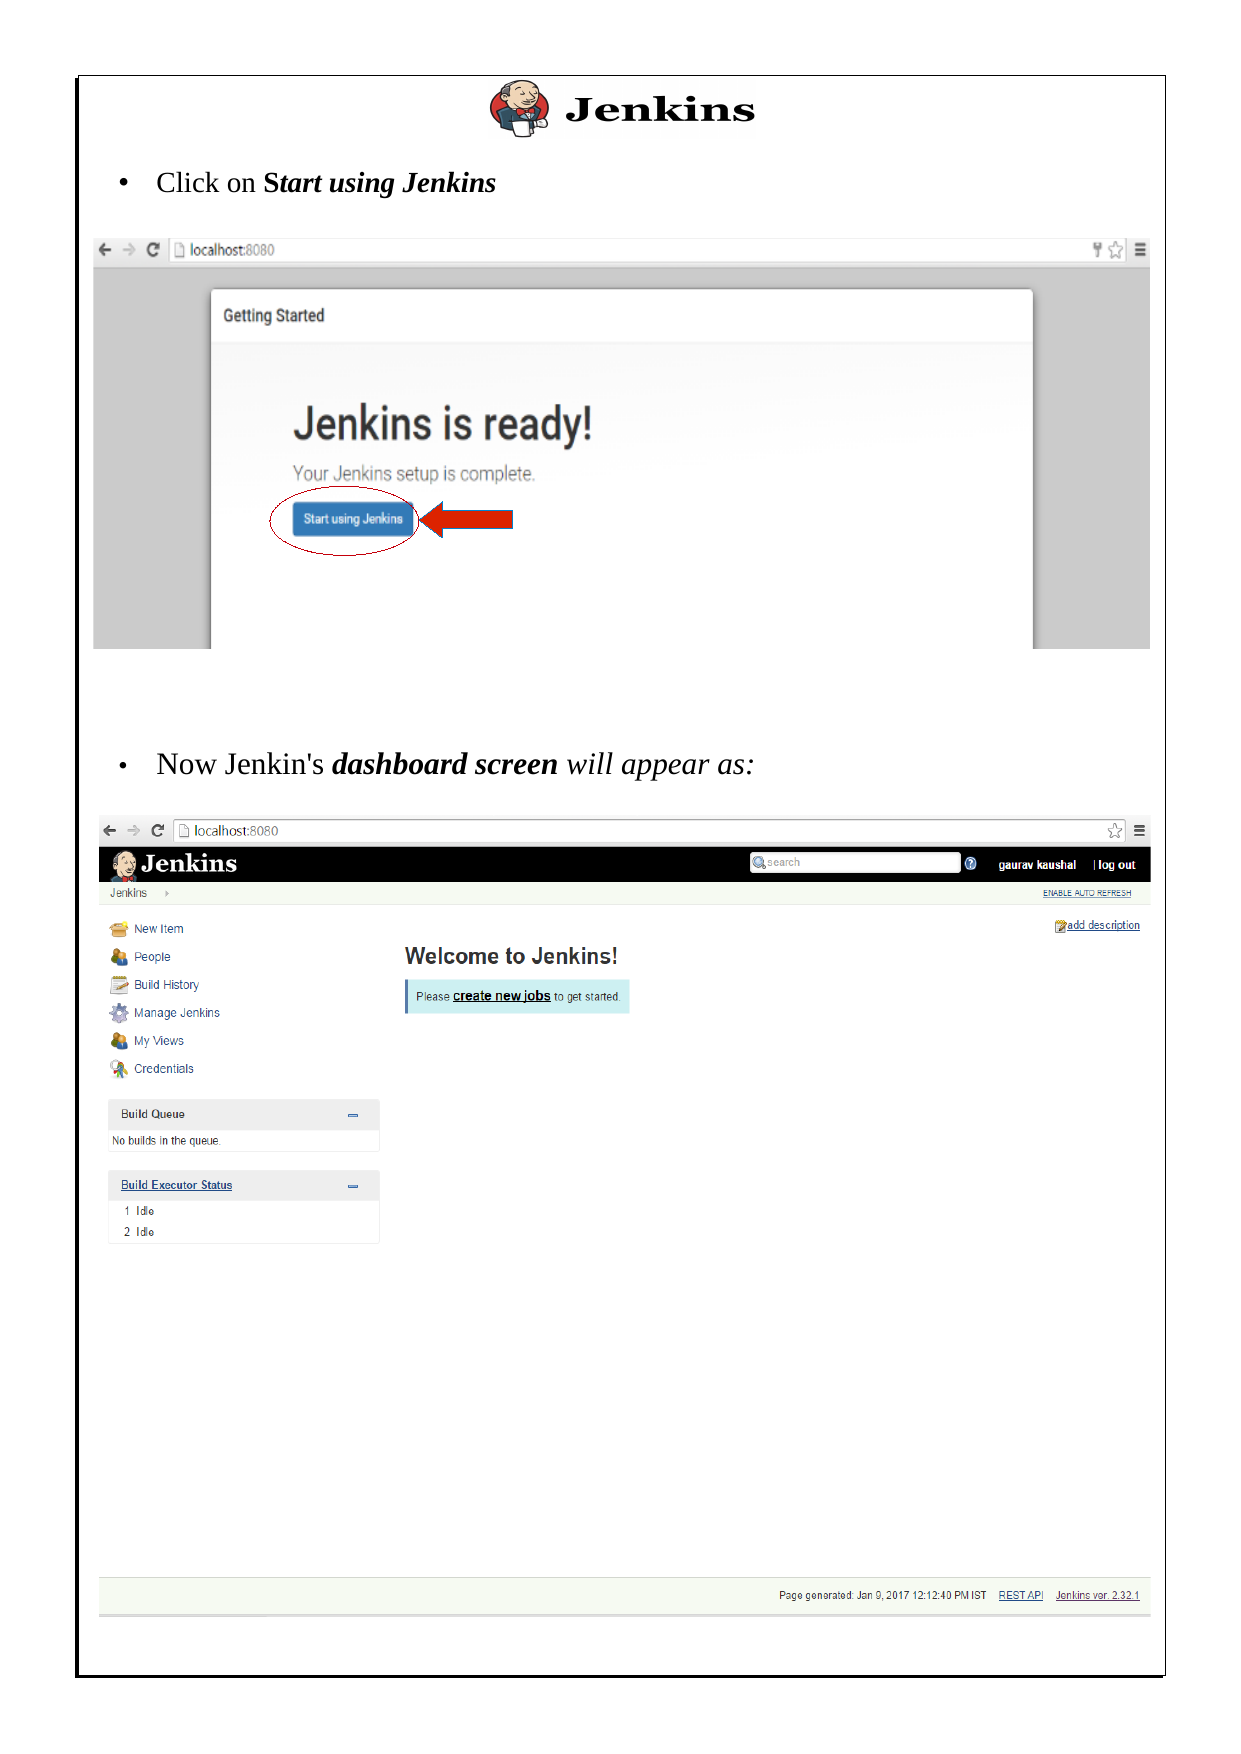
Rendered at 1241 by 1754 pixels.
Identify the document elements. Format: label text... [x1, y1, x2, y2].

list Now Jenkin's dashboard screen will appear as: [119, 745, 1162, 781]
picture [99, 815, 1151, 1617]
picture [487, 78, 757, 139]
picture [93, 238, 1150, 649]
list Click on Start using Jenkins [119, 166, 1162, 199]
